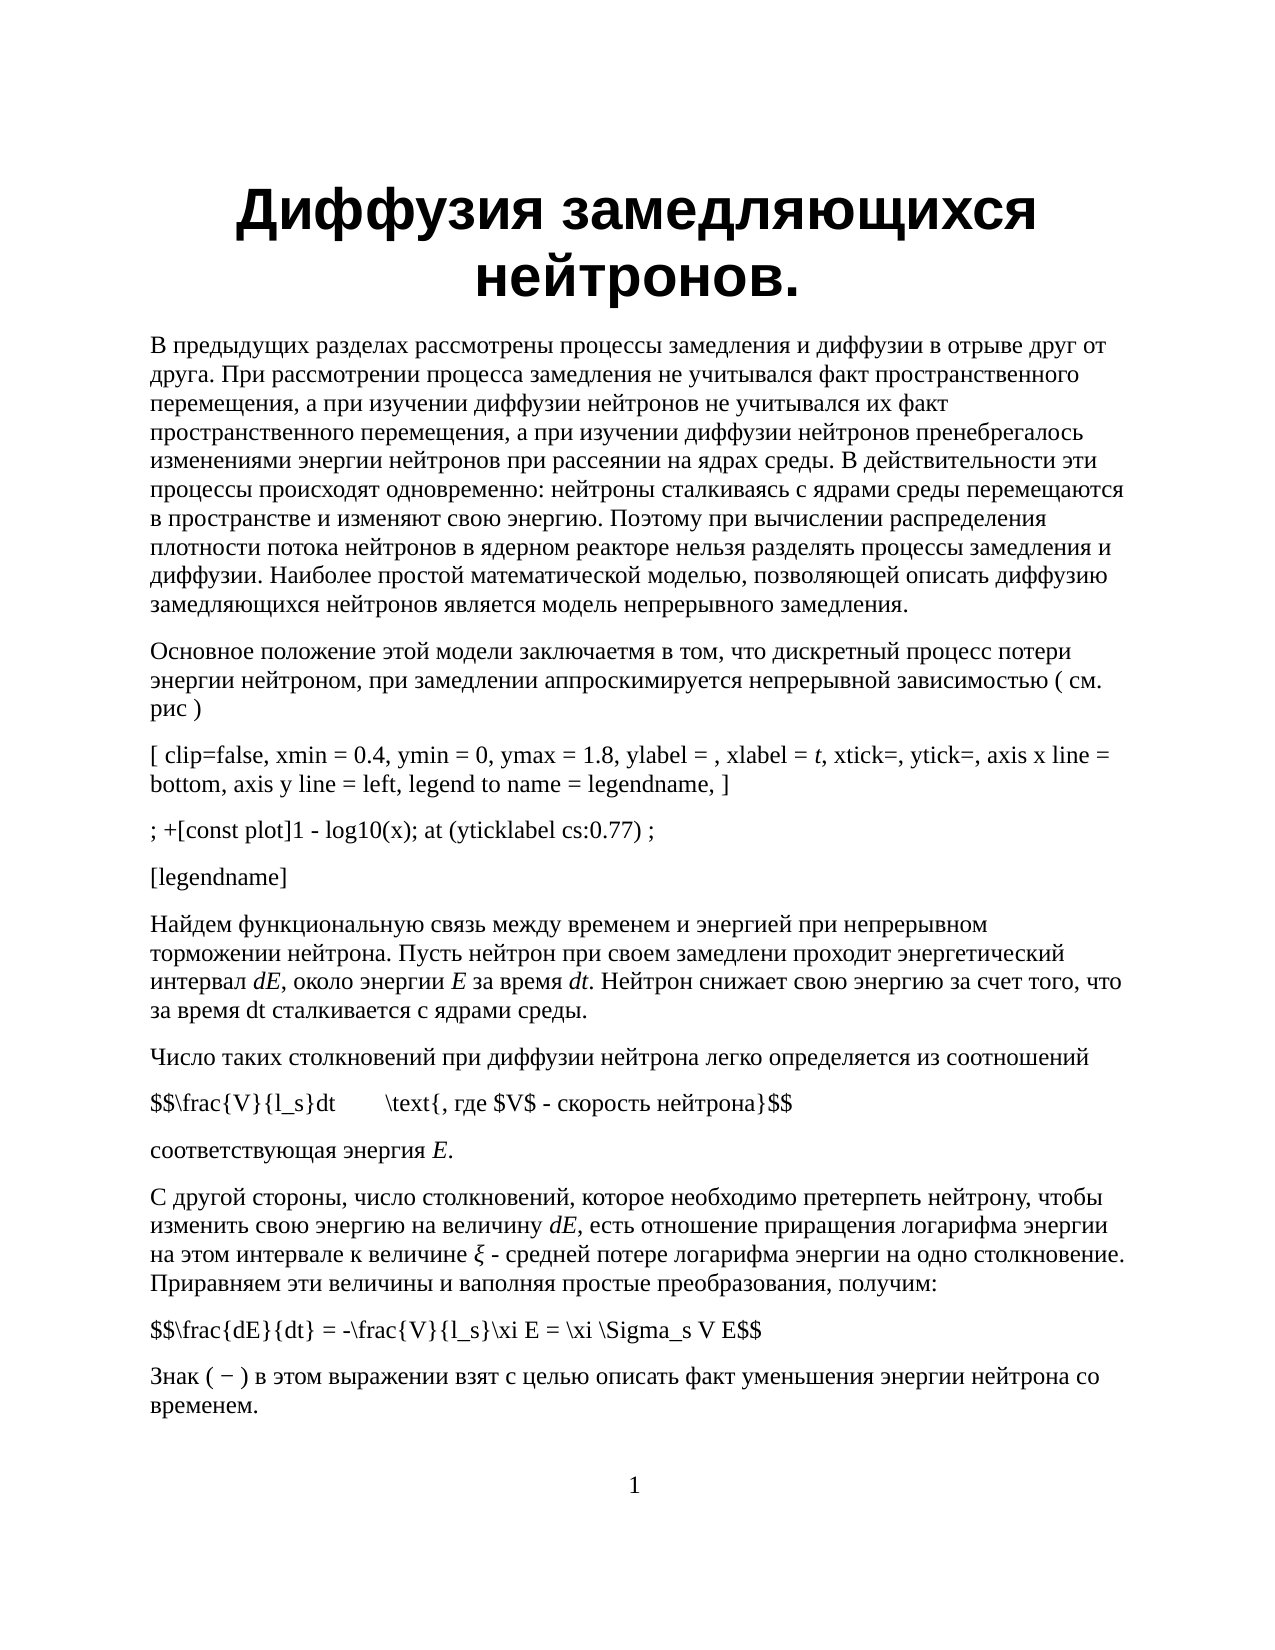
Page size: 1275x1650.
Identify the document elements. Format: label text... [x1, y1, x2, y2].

text Число таких столкновений при диффузии нейтрона легко определяется из соотношений [150, 1042, 1125, 1071]
text Знак ( − ) в этом выражении взят с целью описать факт уменьшения энергии нейтрона со временем. [150, 1361, 1125, 1419]
text [legendname] [150, 862, 1125, 891]
text Найдем функциональную связь между временем и энергией при непрерывном торможении нейтрона. Пусть нейтрон при своем замедлени проходит энергетический интервал dE, около энергии E за время dt. Нейтрон снижает свою энергию за счет того, что за время dt сталкивается с ядрами среды. [150, 909, 1125, 1024]
text $$\frac{V}{l_s}dt \text{, где $V$ - скорость нейтрона}$$ [150, 1088, 1125, 1117]
title Диффузия замедляющихся нейтронов. [150, 175, 1125, 309]
text Основное положение этой модели заключаетмя в том, что дискретный процесс потери энергии нейтроном, при замедлении аппроскимируется непрерывной зависимостью ( см. рис ) [150, 636, 1125, 722]
text С другой стороны, число столкновений, которое необходимо претерпеть нейтрону, чтобы изменить свою энергию на величину dE, есть отношение приращения логарифма энергии на этом интервале к величине ξ - средней потере логарифма энергии на одно столкновение. Приравняем эти величины и ваполняя простые преобразования, получим: [150, 1182, 1125, 1297]
text $$\frac{dE}{dt} = -\frac{V}{l_s}\xi E = \xi \Sigma_s V E$$ [150, 1315, 1125, 1343]
text [ clip=false, xmin = 0.4, ymin = 0, ymax = 1.8, ylabel = , xlabel = t, xtick=, ytick=, axis x line = bottom, axis y line = left, legend to name = legendname, ] [150, 740, 1125, 798]
text В предыдущих разделах рассмотрены процессы замедления и диффузии в отрыве друг от друга. При рассмотрении процесса замедления не учитывался факт пространственного перемещения, а при изучении диффузии нейтронов не учитывался их факт пространственного перемещения, а при изучении диффузии нейтронов пренебрегалось изменениями энергии нейтронов при рассеянии на ядрах среды. В действительности эти процессы происходят одновременно: нейтроны сталкиваясь с ядрами среды перемещаются в пространстве и изменяют свою энергию. Поэтому при вычислении распределения плотности потока нейтронов в ядерном реакторе нельзя разделять процессы замедления и диффузии. Наиболее простой математической моделью, позволяющей описать диффузию замедляющихся нейтронов является модель непрерывного замедления. [150, 331, 1125, 618]
text соответствующая энергия E. [150, 1135, 1125, 1164]
text ; +[const plot]1 - log10(x); at (yticklabel cs:0.77) ; [150, 816, 1125, 844]
